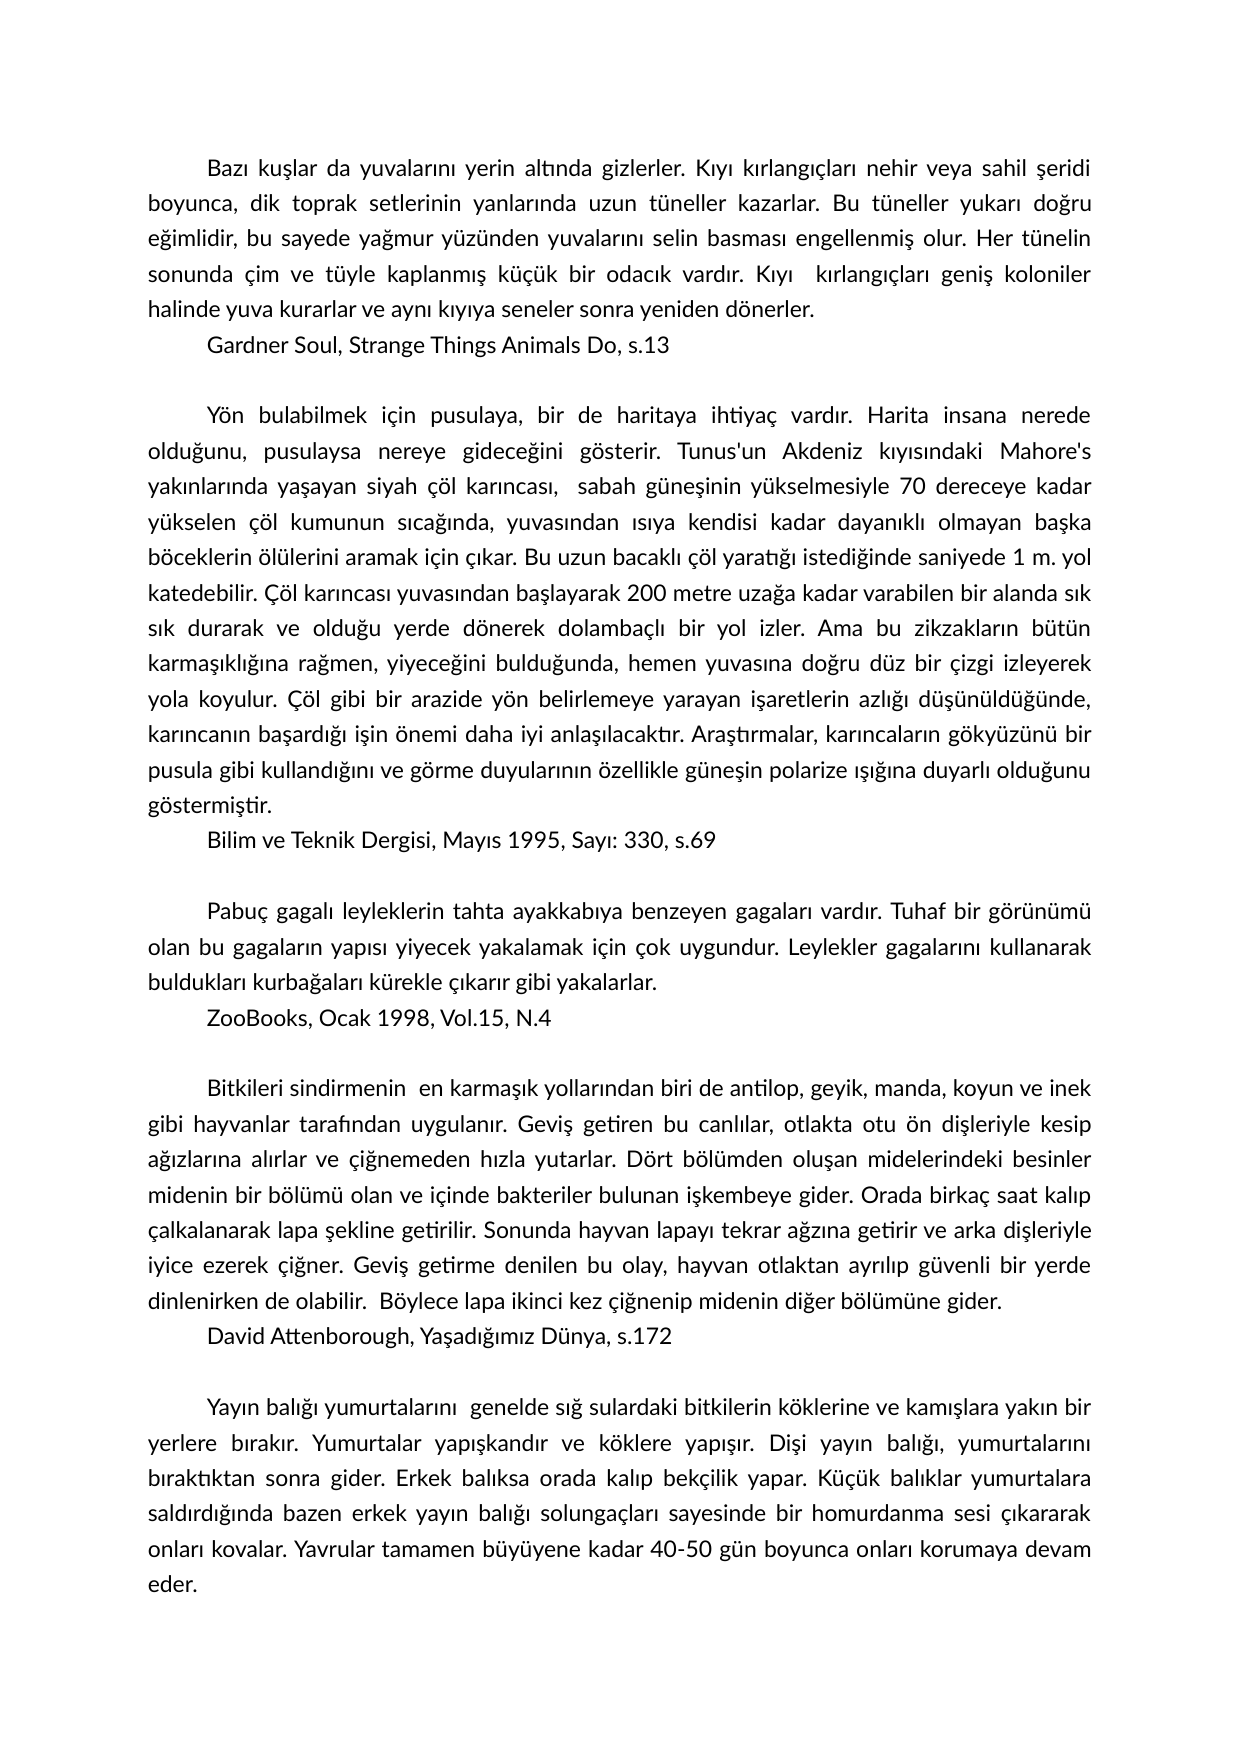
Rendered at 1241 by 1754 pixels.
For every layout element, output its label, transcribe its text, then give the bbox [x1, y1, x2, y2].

text Bazı kuşlar da yuvalarını yerin altında gizlerler. Kıyı kırlangıçları nehir veya sahil şeridi boyunca, dik toprak setlerinin yanlarında uzun tüneller kazarlar. Bu tüneller yukarı doğru eğimlidir, bu sayede yağmur yüzünden yuvalarını selin basması engellenmiş olur. Her tünelin sonunda çim ve tüyle kaplanmış küçük bir odacık vardır. Kıyı kırlangıçları geniş koloniler halinde yuva kurarlar ve aynı kıyıya seneler sonra yeniden dönerler. [148, 148, 1093, 325]
text Yön bulabilmek için pusulaya, bir de haritaya ihtiyaç vardır. Harita insana nerede olduğunu, pusulaysa nereye gideceğini gösterir. Tunus'un Akdeniz kıyısındaki Mahore's yakınlarında yaşayan siyah çöl karıncası, sabah güneşinin yükselmesiyle 70 dereceye kadar yükselen çöl kumunun sıcağında, yuvasından ısıya kendisi kadar dayanıklı olmayan başka böceklerin ölülerini aramak için çıkar. Bu uzun bacaklı çöl yaratığı istediğinde saniyede 1 m. yol katedebilir. Çöl karıncası yuvasından başlayarak 200 metre uzağa kadar varabilen bir alanda sık sık durarak ve olduğu yerde dönerek dolambaçlı bir yol izler. Ama bu zikzakların bütün karmaşıklığına rağmen, yiyeceğini bulduğunda, hemen yuvasına doğru düz bir çizgi izleyerek yola koyulur. Çöl gibi bir arazide yön belirlemeye yarayan işaretlerin azlığı düşünüldüğünde, karıncanın başardığı işin önemi daha iyi anlaşılacaktır. Araştırmalar, karıncaların gökyüzünü bir pusula gibi kullandığını ve görme duyularının özellikle güneşin polarize ışığına duyarlı olduğunu göstermiştir. [148, 396, 1093, 821]
text Gardner Soul, Strange Things Animals Do, s.13 [148, 325, 1093, 360]
text Bilim ve Teknik Dergisi, Mayıs 1995, Sayı: 330, s.69 [148, 821, 1093, 856]
text Yayın balığı yumurtalarını genelde sığ sulardaki bitkilerin köklerine ve kamışlara yakın bir yerlere bırakır. Yumurtalar yapışkandır ve köklere yapışır. Dişi yayın balığı, yumurtalarını bıraktıktan sonra gider. Erkek balıksa orada kalıp bekçilik yapar. Küçük balıklar yumurtalara saldırdığında bazen erkek yayın balığı solungaçları sayesinde bir homurdanma sesi çıkararak onları kovalar. Yavrular tamamen büyüyene kadar 40-50 gün boyunca onları korumaya devam eder. [148, 1387, 1093, 1600]
text David Attenborough, Yaşadığımız Dünya, s.172 [148, 1316, 1093, 1352]
text ZooBooks, Ocak 1998, Vol.15, N.4 [148, 998, 1093, 1033]
text Bitkileri sindirmenin en karmaşık yollarından biri de antilop, geyik, manda, koyun ve inek gibi hayvanlar tarafından uygulanır. Geviş getiren bu canlılar, otlakta otu ön dişleriyle kesip ağızlarına alırlar ve çiğnemeden hızla yutarlar. Dört bölümden oluşan midelerindeki besinler midenin bir bölümü olan ve içinde bakteriler bulunan işkembeye gider. Orada birkaç saat kalıp çalkalanarak lapa şekline getirilir. Sonunda hayvan lapayı tekrar ağzına getirir ve arka dişleriyle iyice ezerek çiğner. Geviş getirme denilen bu olay, hayvan otlaktan ayrılıp güvenli bir yerde dinlenirken de olabilir. Böylece lapa ikinci kez çiğnenip midenin diğer bölümüne gider. [148, 1068, 1093, 1316]
text Pabuç gagalı leyleklerin tahta ayakkabıya benzeyen gagaları vardır. Tuhaf bir görünümü olan bu gagaların yapısı yiyecek yakalamak için çok uygundur. Leylekler gagalarını kullanarak buldukları kurbağaları kürekle çıkarır gibi yakalarlar. [148, 891, 1093, 998]
